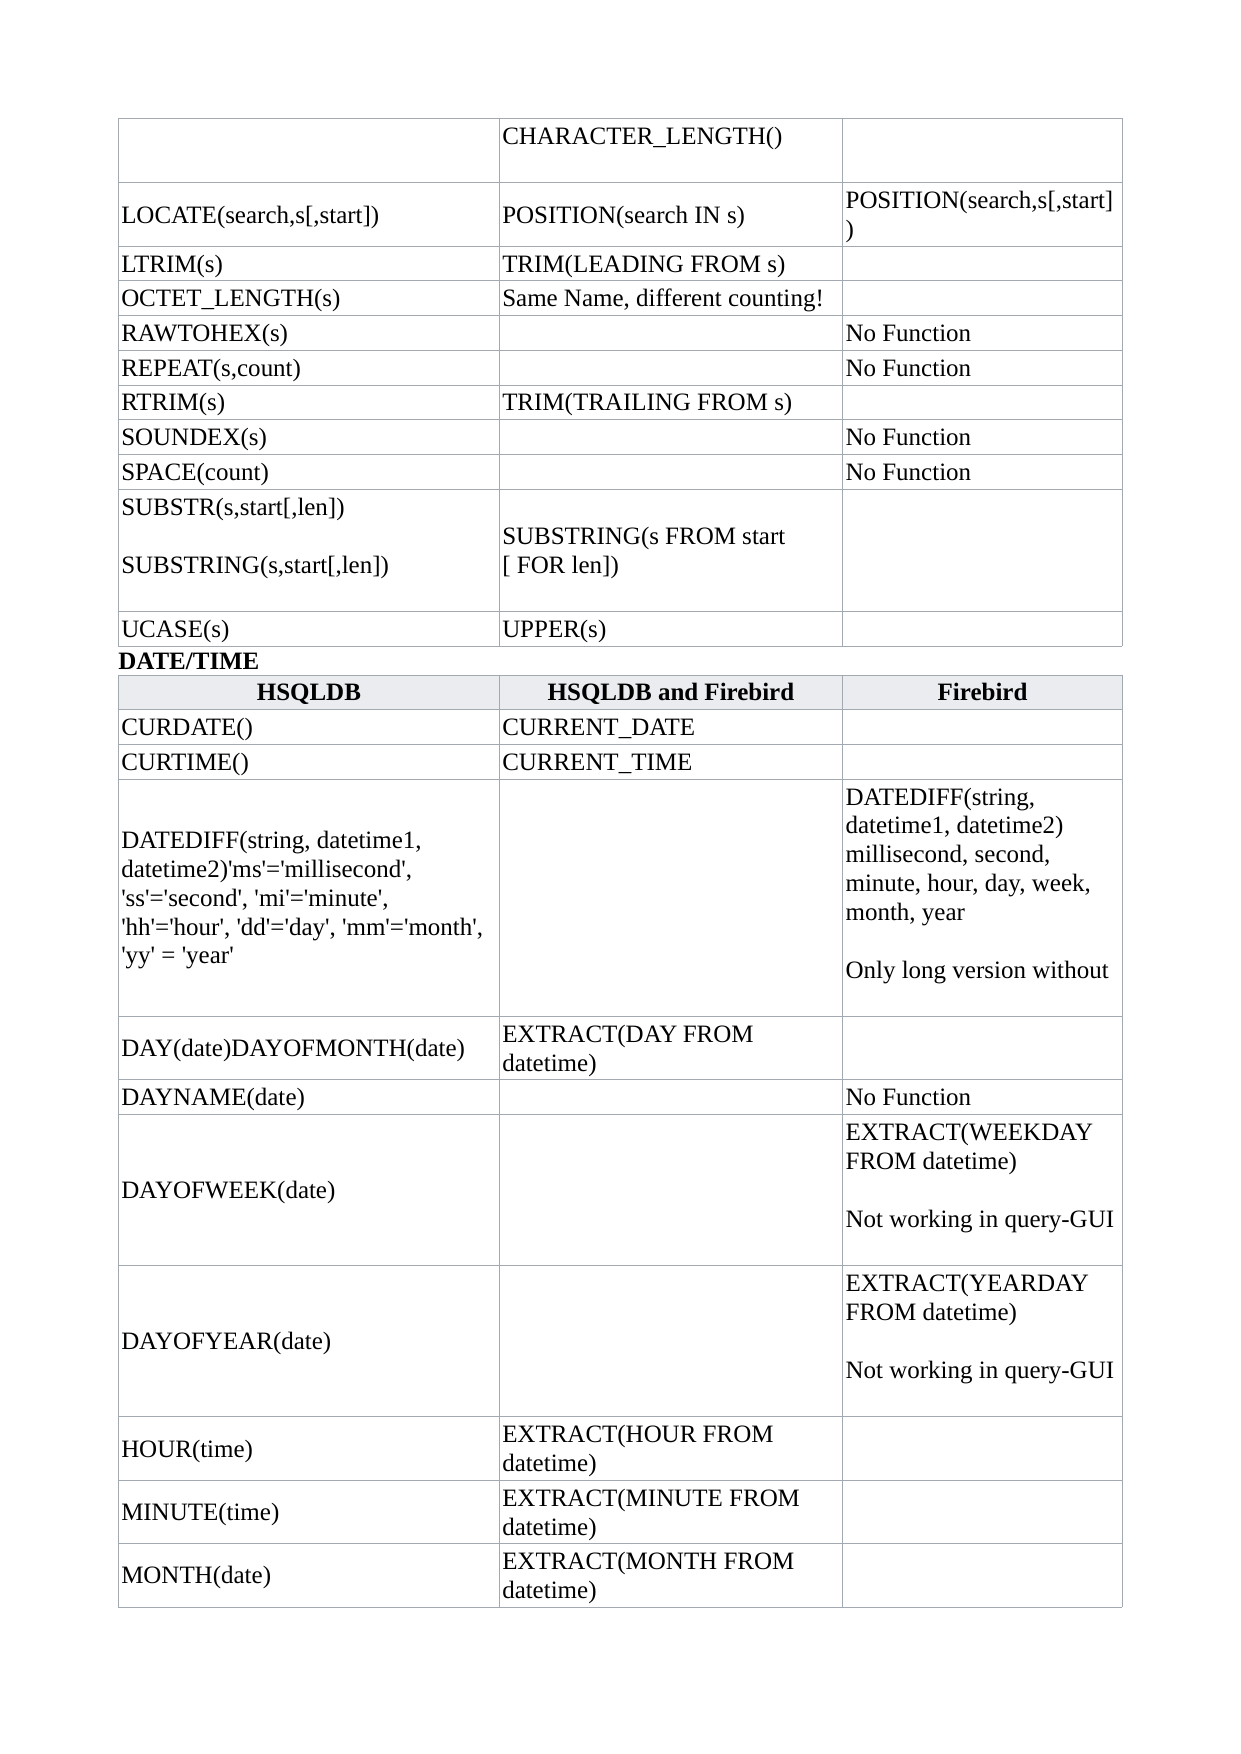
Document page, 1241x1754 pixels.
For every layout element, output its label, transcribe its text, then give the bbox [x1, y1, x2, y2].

table_cell MONTH(date) [119, 1544, 499, 1607]
table_cell CURDATE() [119, 710, 499, 744]
table_cell SPACE(count) [119, 455, 499, 488]
table_cell [500, 1115, 842, 1265]
table_cell EXTRACT(DAY FROM datetime) [500, 1017, 842, 1079]
table_cell CURRENT_DATE [500, 710, 842, 744]
table_cell SOUNDEX(s) [119, 420, 499, 454]
table_cell EXTRACT(YEARDAY FROM datetime) Not working in query-GUI [843, 1266, 1122, 1416]
table_cell OCTET_LENGTH(s) [119, 281, 499, 315]
table_cell [500, 351, 842, 384]
table_cell [500, 420, 842, 454]
table_cell DATEDIFF(string, datetime1, datetime2) millisecond, second, minute, hour, day, week, month, year Only long version without [843, 780, 1122, 1016]
table_cell No Function [843, 455, 1122, 488]
table_cell POSITION(search,s[,start]) [843, 183, 1122, 246]
table_cell TRIM(TRAILING FROM s) [500, 386, 842, 419]
table_cell Firebird [843, 676, 1122, 709]
table_cell [843, 247, 1122, 280]
table_cell TRIM(LEADING FROM s) [500, 247, 842, 280]
table_cell DAYOFYEAR(date) [119, 1266, 499, 1416]
table_cell [500, 316, 842, 350]
table_cell No Function [843, 420, 1122, 454]
table_cell POSITION(search IN s) [500, 183, 842, 246]
table_cell RTRIM(s) [119, 386, 499, 419]
table_cell CHARACTER_LENGTH() [500, 119, 842, 182]
table_cell No Function [843, 1080, 1122, 1114]
table_cell SUBSTR(s,start[,len]) SUBSTRING(s,start[,len]) [119, 490, 499, 611]
table_cell [119, 119, 499, 182]
table_cell RAWTOHEX(s) [119, 316, 499, 350]
table_cell [500, 1080, 842, 1114]
table_cell CURRENT_TIME [500, 745, 842, 778]
table_cell EXTRACT(MONTH FROM datetime) [500, 1544, 842, 1607]
table_cell EXTRACT(HOUR FROM datetime) [500, 1417, 842, 1480]
table_cell UCASE(s) [119, 612, 499, 646]
table_cell [843, 745, 1122, 778]
table_cell [843, 710, 1122, 744]
table_cell Same Name, different counting! [500, 281, 842, 315]
table_cell DATEDIFF(string, datetime1, datetime2)'ms'='millisecond', 'ss'='second', 'mi'='minute', 'hh'='hour', 'dd'='day', 'mm'='month', 'yy' = 'year' [119, 780, 499, 1016]
table_cell LTRIM(s) [119, 247, 499, 280]
table_cell SUBSTRING(s FROM start [ FOR len]) [500, 490, 842, 611]
table_cell HSQLDB and Firebird [500, 676, 842, 709]
table_cell [843, 281, 1122, 315]
table_cell No Function [843, 351, 1122, 384]
table_cell EXTRACT(MINUTE FROM datetime) [500, 1481, 842, 1543]
table_cell REPEAT(s,count) [119, 351, 499, 384]
table_cell [843, 1017, 1122, 1079]
table_cell [843, 612, 1122, 646]
table_cell [500, 780, 842, 1016]
table_cell DATE/TIME [118, 647, 1122, 674]
table_cell [500, 455, 842, 488]
table_cell [843, 119, 1122, 182]
table_cell HSQLDB [119, 676, 499, 709]
table_cell [843, 490, 1122, 611]
table_cell [843, 1417, 1122, 1480]
table_cell HOUR(time) [119, 1417, 499, 1480]
table_cell [843, 1544, 1122, 1607]
table_cell CURTIME() [119, 745, 499, 778]
table_cell MINUTE(time) [119, 1481, 499, 1543]
table_cell [500, 1266, 842, 1416]
table_cell UPPER(s) [500, 612, 842, 646]
table_cell DAY(date)DAYOFMONTH(date) [119, 1017, 499, 1079]
table_cell LOCATE(search,s[,start]) [119, 183, 499, 246]
table_cell EXTRACT(WEEKDAY FROM datetime) Not working in query-GUI [843, 1115, 1122, 1265]
table_cell No Function [843, 316, 1122, 350]
table_cell [843, 386, 1122, 419]
table_cell DAYNAME(date) [119, 1080, 499, 1114]
table_cell [843, 1481, 1122, 1543]
table_cell DAYOFWEEK(date) [119, 1115, 499, 1265]
